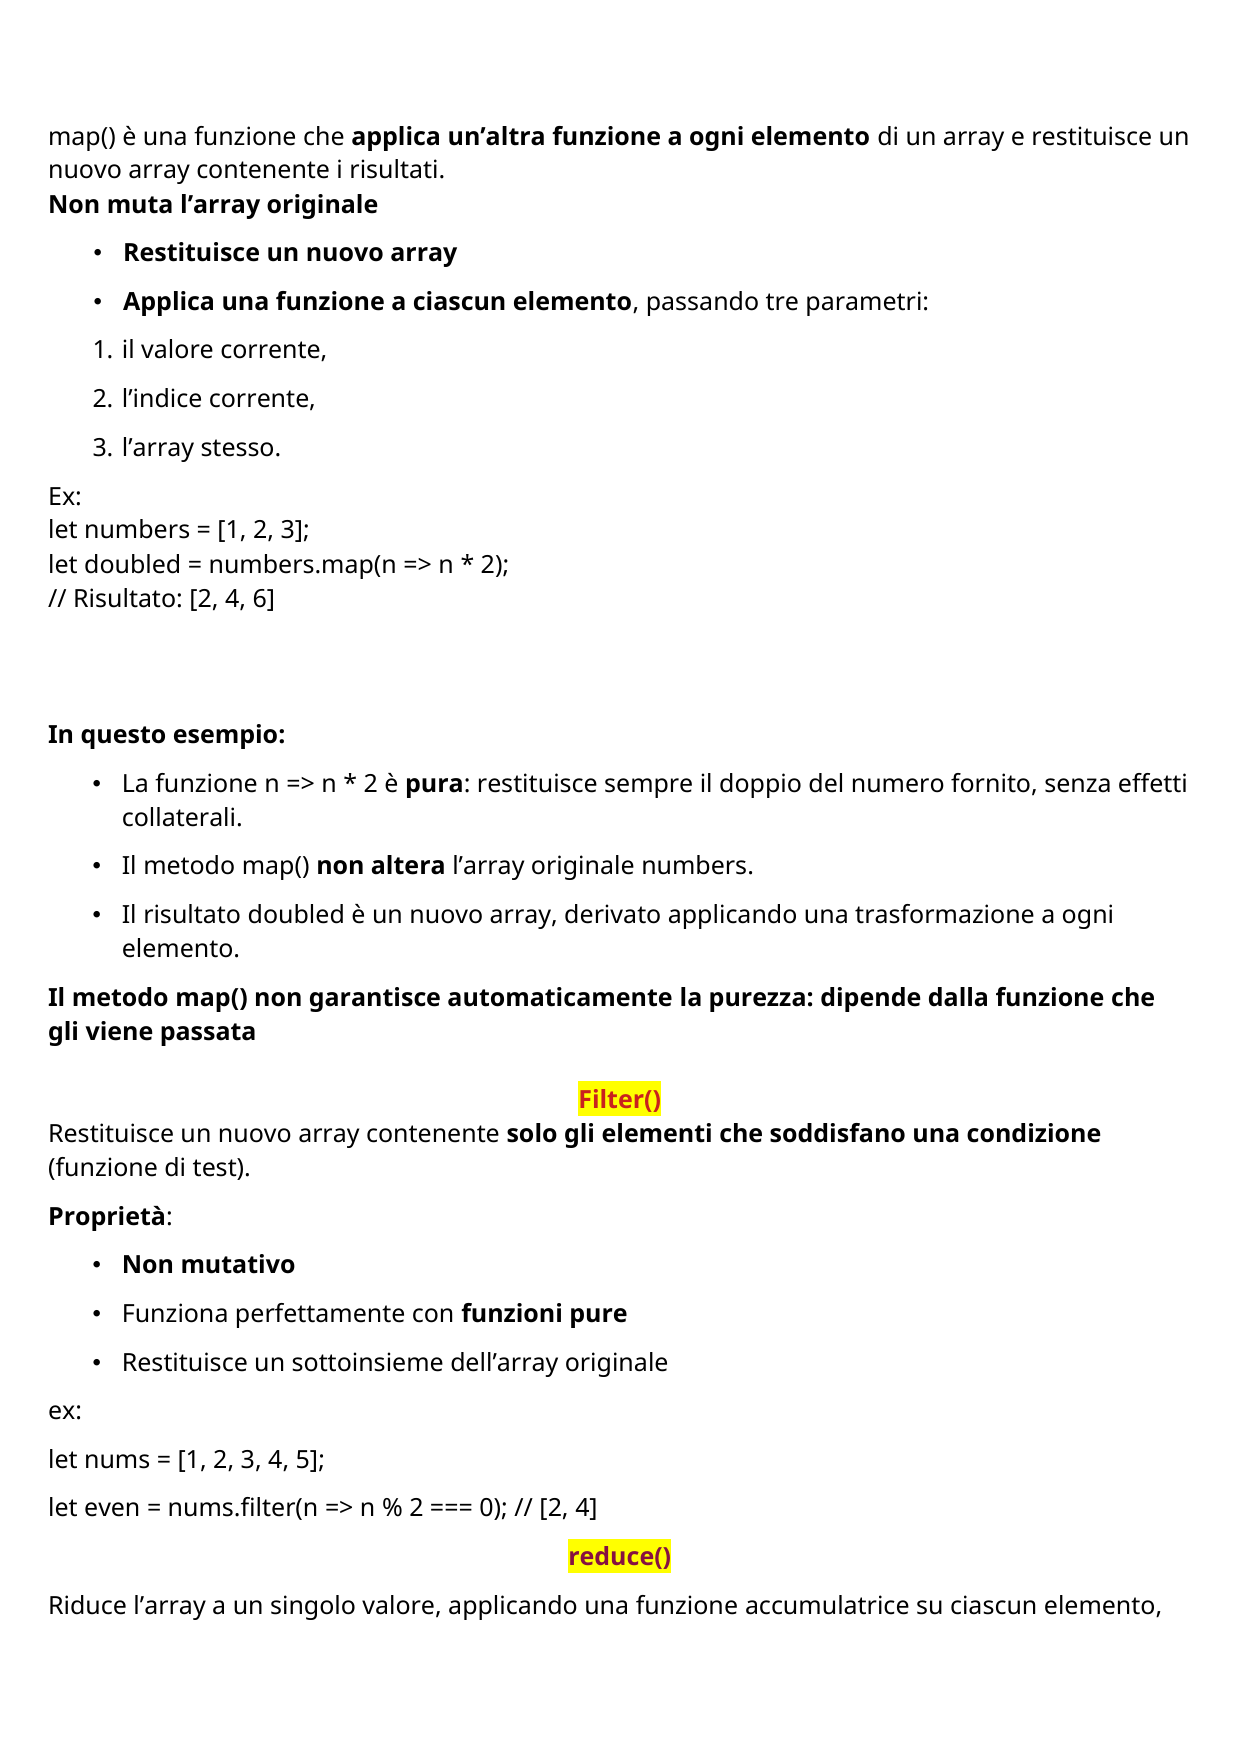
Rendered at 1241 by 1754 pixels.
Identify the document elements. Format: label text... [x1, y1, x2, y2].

text let nums = [1, 2, 3, 4, 5]; [48, 1441, 1191, 1476]
text Filter() [48, 1081, 1191, 1116]
list l’array stesso. [92, 429, 1191, 463]
text Riduce l’array a un singolo valore, applicando una funzione accumulatrice su ciascun elemento, [48, 1587, 1191, 1621]
text Ex: [48, 478, 1191, 512]
text let numbers = [1, 2, 3]; [48, 512, 1191, 546]
text Proprietà: [48, 1198, 1191, 1232]
list il valore corrente, [92, 332, 1191, 366]
list Non mutativo [92, 1247, 1191, 1281]
list Il metodo map() non altera l’array originale numbers. [92, 848, 1191, 882]
list Applica una funzione a ciascun elemento, passando tre parametri: [93, 283, 1191, 318]
text Il metodo map() non garantisce automaticamente la purezza: dipende dalla funzione che gli viene passata [48, 979, 1191, 1047]
list Funziona perfettamente con funzioni pure [92, 1296, 1191, 1329]
text Restituisce un nuovo array contenente solo gli elementi che soddisfano una condizione (funzione di test). [48, 1116, 1191, 1184]
list Restituisce un nuovo array [93, 235, 1191, 269]
text In questo esempio: [48, 717, 1191, 751]
list l’indice corrente, [92, 381, 1191, 415]
text reduce() [48, 1539, 1191, 1573]
text // Risultato: [2, 4, 6] [48, 580, 1191, 614]
list Il risultato doubled è un nuovo array, derivato applicando una trasformazione a ogni elemento. [92, 897, 1191, 965]
text let doubled = numbers.map(n => n * 2); [48, 546, 1191, 580]
list Restituisce un sottoinsieme dell’array originale [92, 1344, 1191, 1378]
text map() è una funzione che applica un’altra funzione a ogni elemento di un array e restituisce un nuovo array contenente i risultati. [48, 118, 1191, 186]
text let even = nums.filter(n => n % 2 === 0); // [2, 4] [48, 1490, 1191, 1524]
list La funzione n => n * 2 è pura: restituisce sempre il doppio del numero fornito, senza effetti collaterali. [92, 765, 1191, 833]
text ex: [48, 1393, 1191, 1427]
text Non muta l’array originale [48, 186, 1191, 220]
